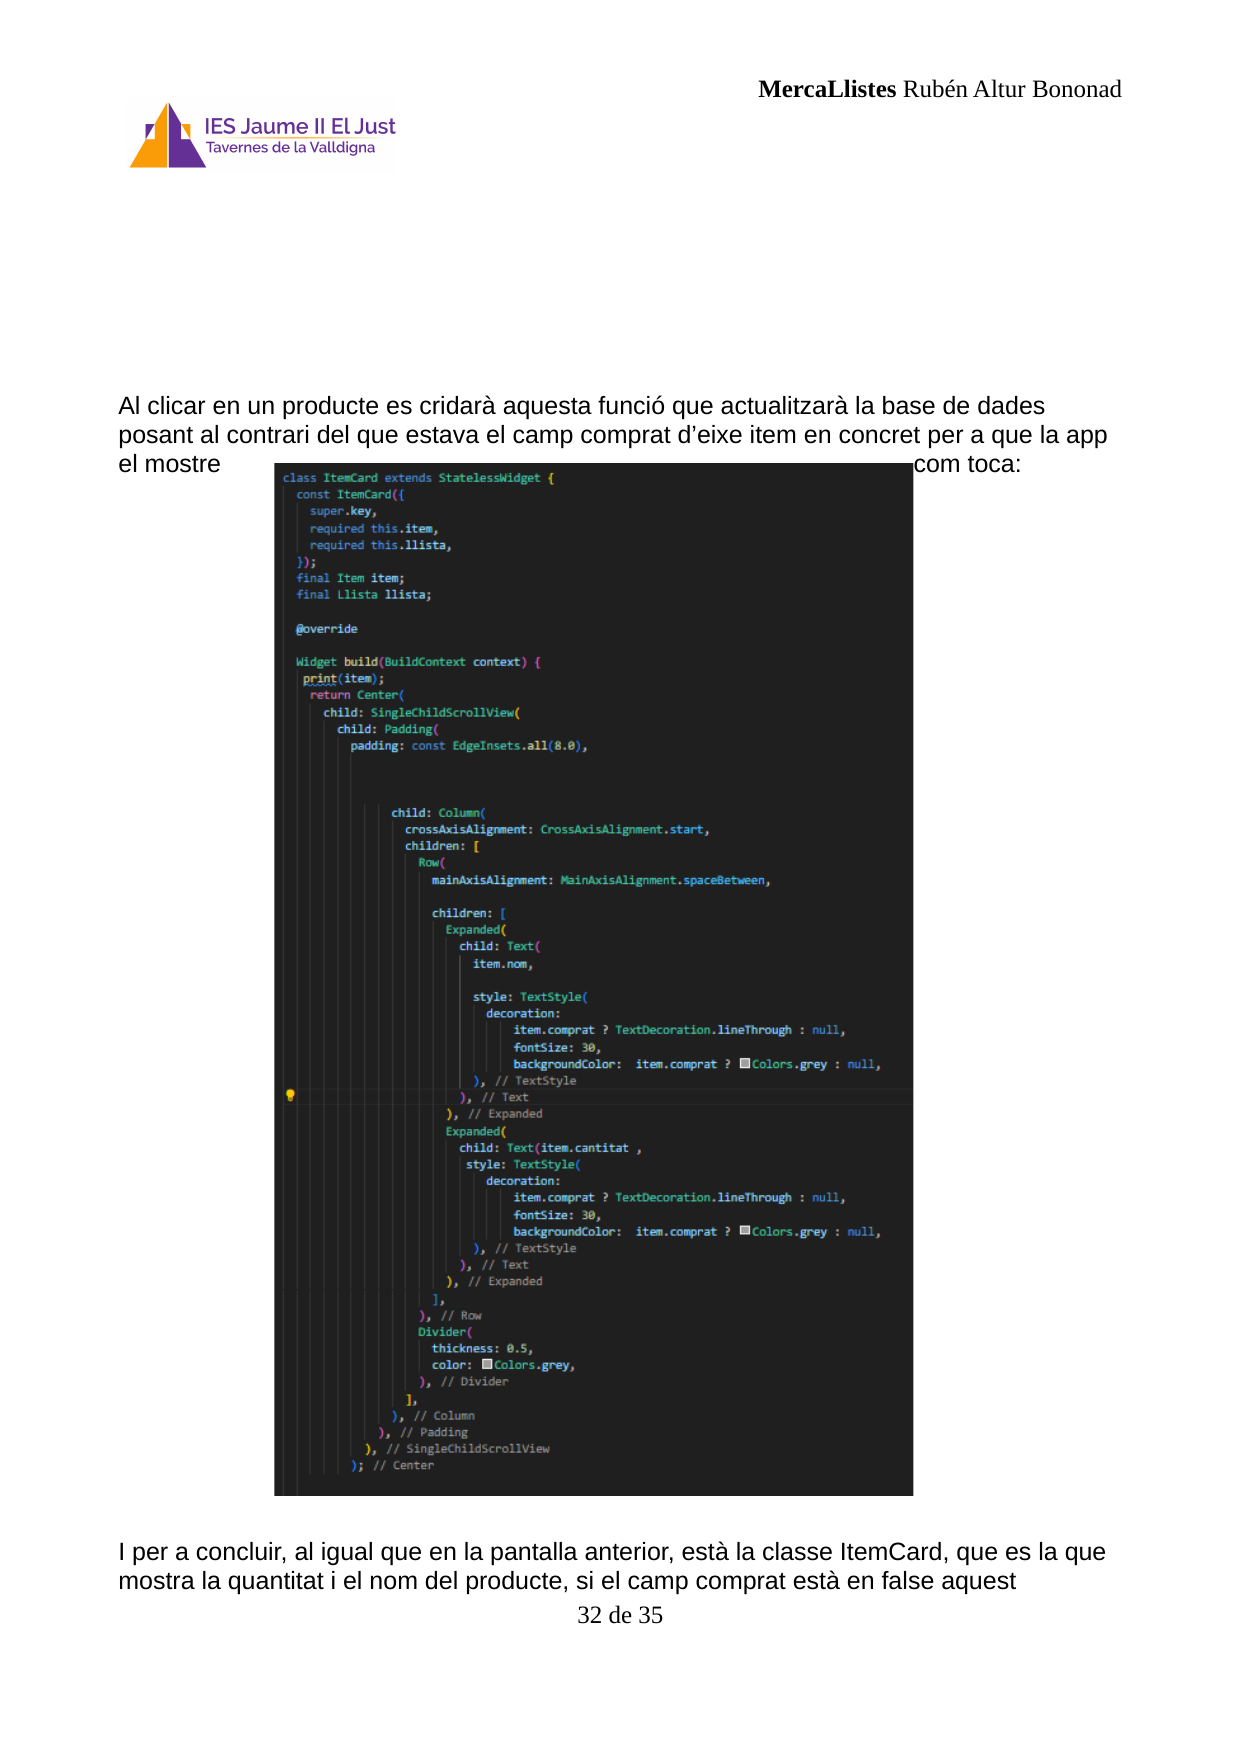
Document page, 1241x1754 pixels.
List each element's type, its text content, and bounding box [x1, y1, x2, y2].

picture [274, 463, 914, 1496]
text I per a concluir, al igual que en la pantalla anterior, està la classe ItemCard, que es la que mostra la quantitat i el nom del producte, si el camp comprat està en false aquest [118, 1537, 1122, 1595]
picture [126, 97, 396, 174]
text Al clicar en un producte es cridarà aquesta funció que actualitzarà la base de dades posant al contrari del que estava el camp comprat d’eixe item en concret per a que la app el mostre com toca: [118, 391, 1122, 477]
